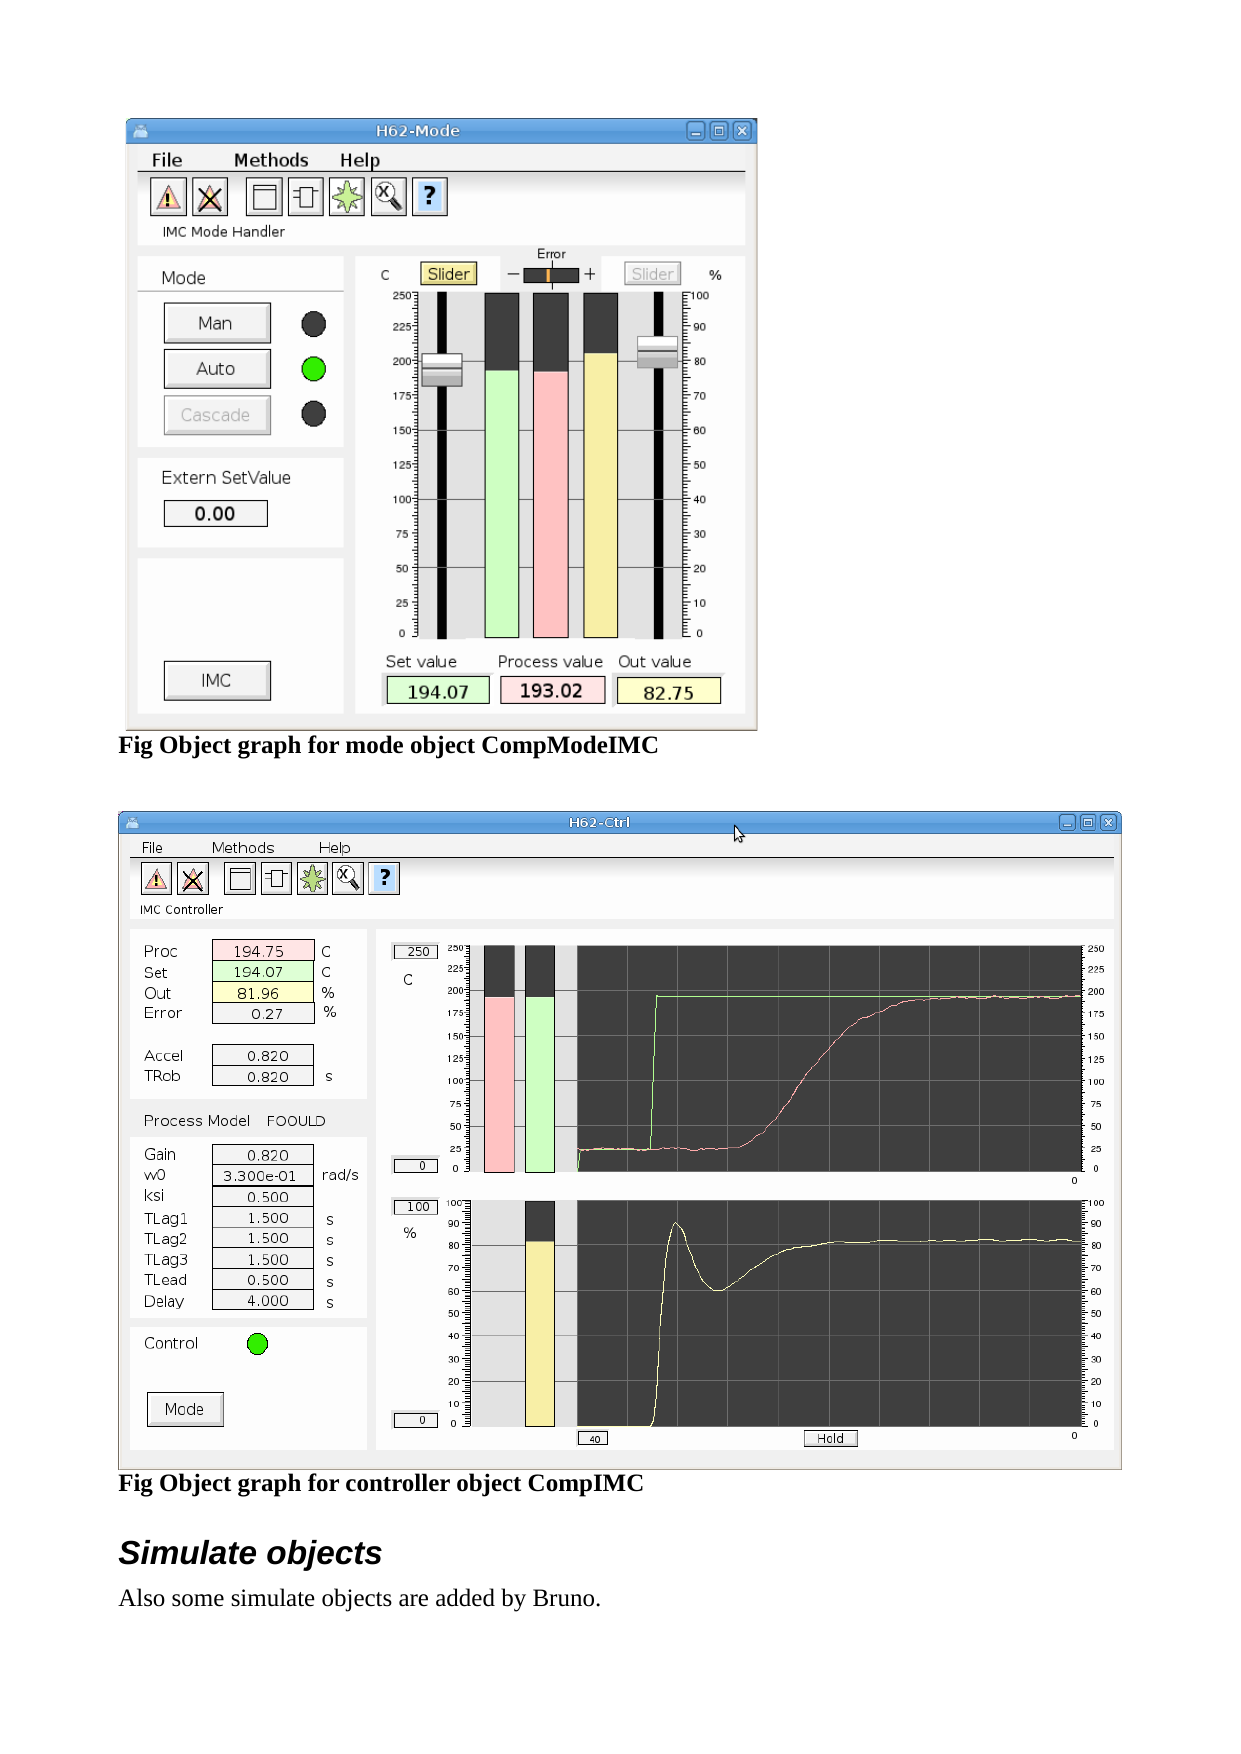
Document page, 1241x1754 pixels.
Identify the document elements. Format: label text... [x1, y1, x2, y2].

text Fig Object graph for mode object CompModeIMC [118, 118, 1122, 758]
text Also some simulate objects are added by Bruno. [118, 1584, 1122, 1612]
text Fig Object graph for controller object CompIMC [118, 1470, 1122, 1497]
picture [125, 118, 758, 731]
picture [118, 811, 1122, 1470]
subtitle Simulate objects [118, 1534, 1122, 1572]
